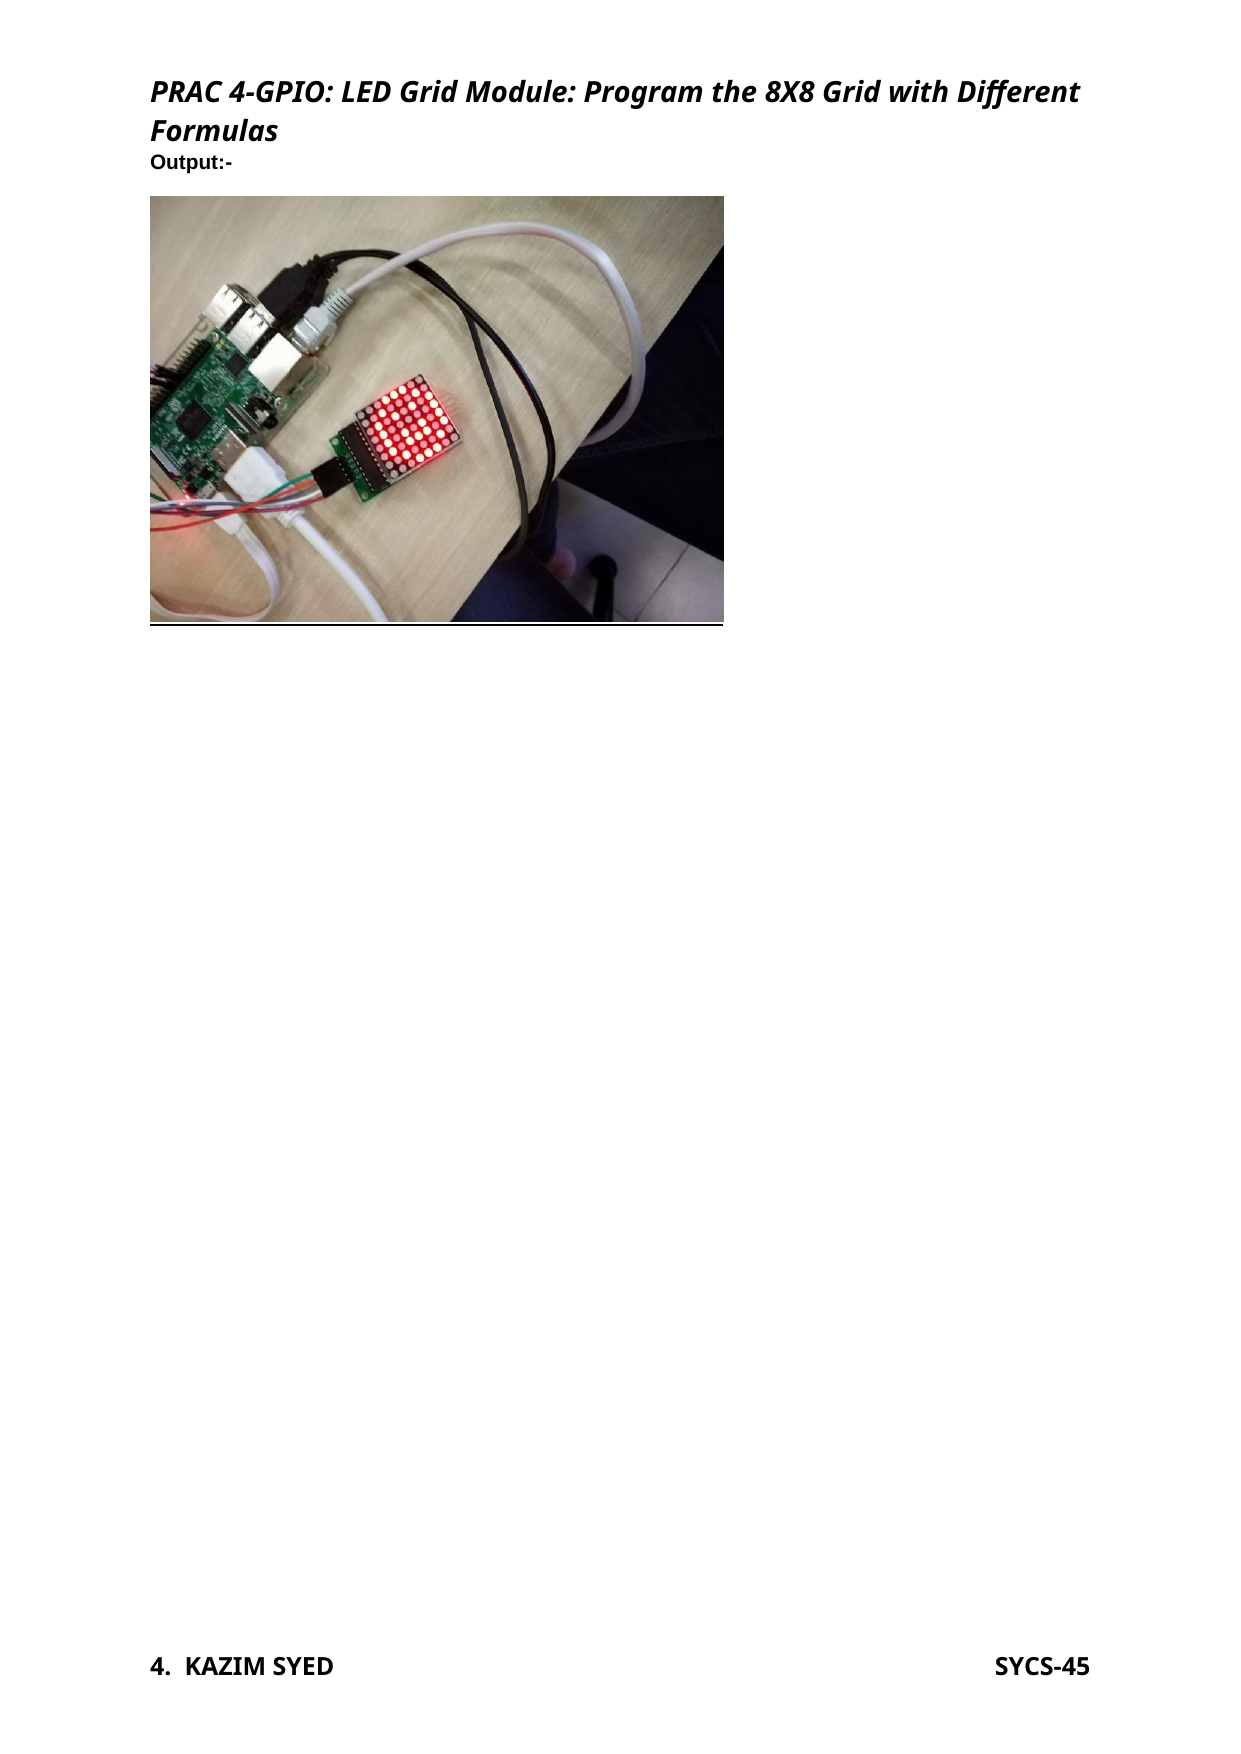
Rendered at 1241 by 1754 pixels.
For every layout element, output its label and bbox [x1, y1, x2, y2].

picture [150, 196, 724, 622]
